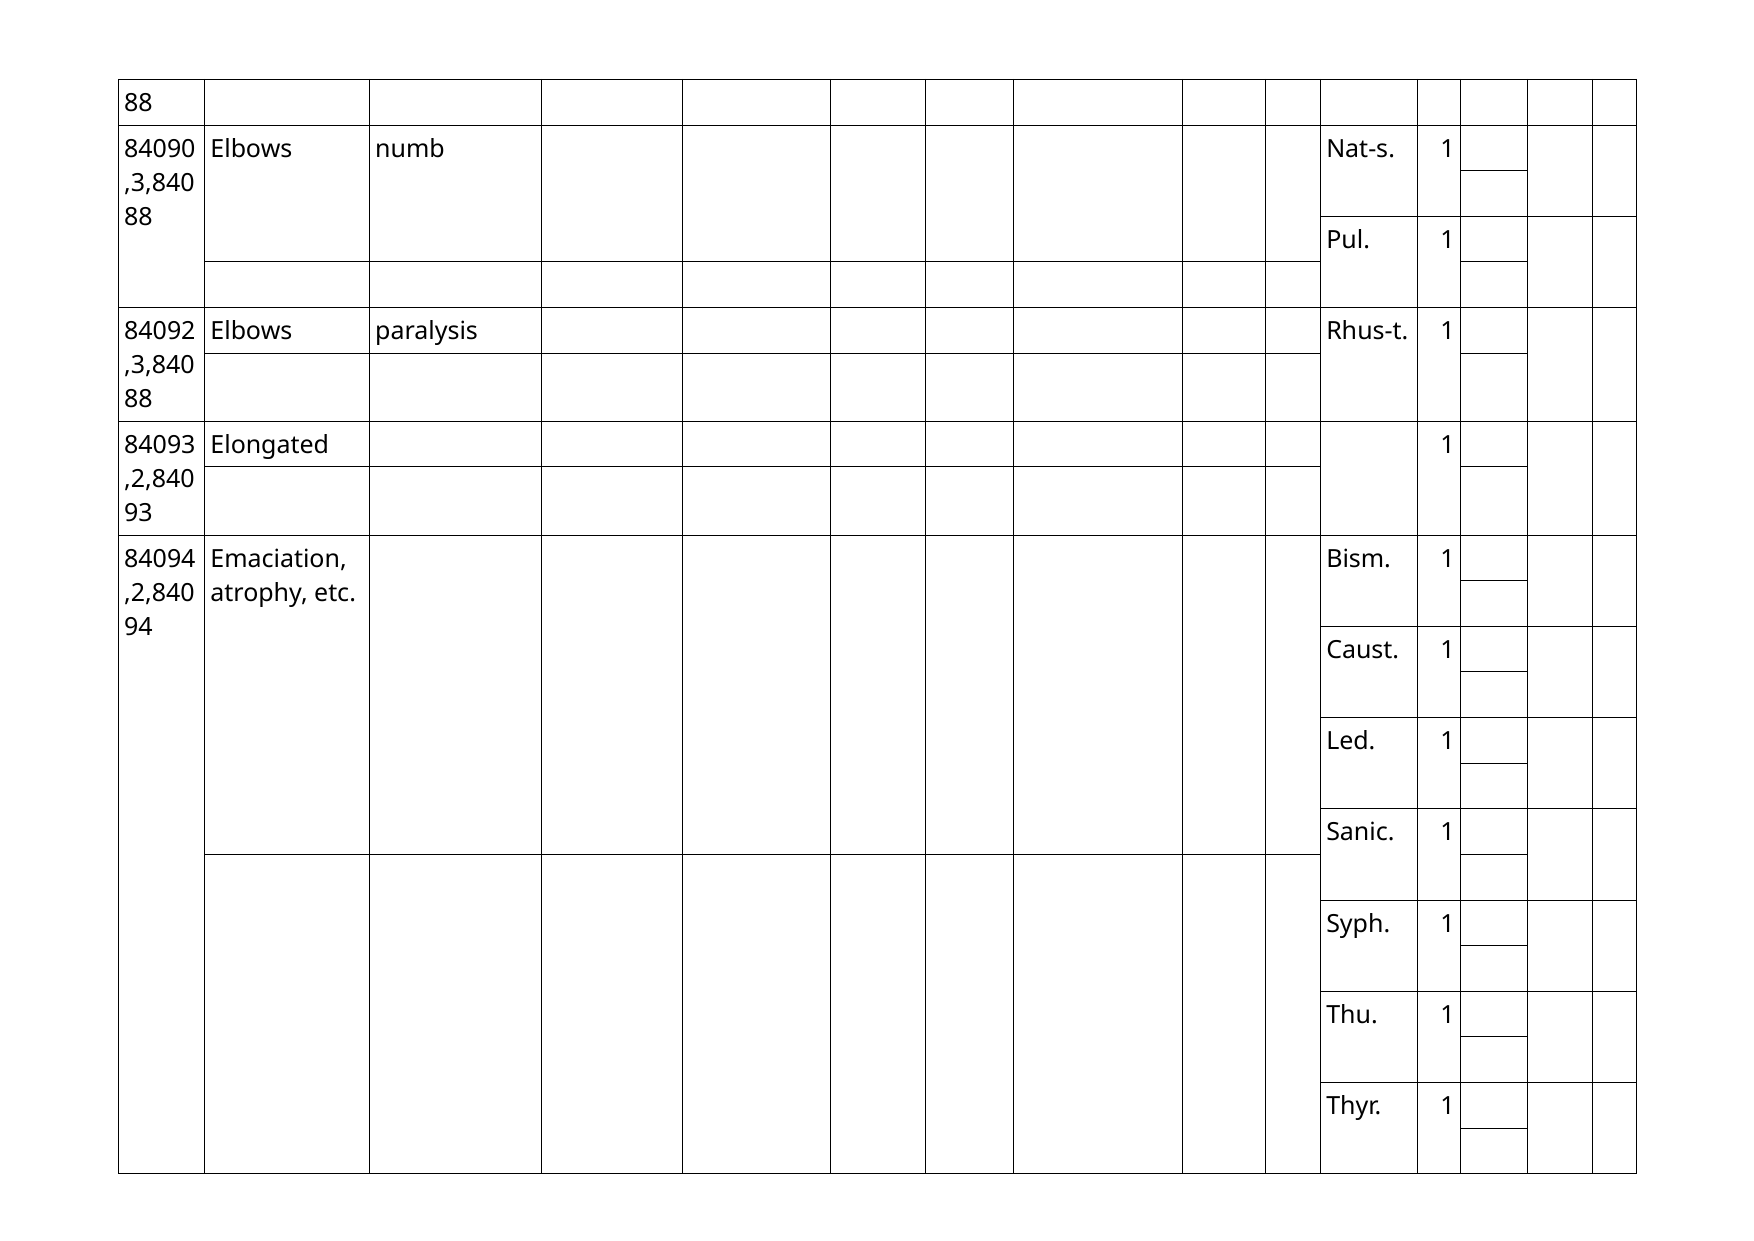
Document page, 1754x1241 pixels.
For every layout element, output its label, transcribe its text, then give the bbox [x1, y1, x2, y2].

table_cell [1593, 1083, 1636, 1173]
table_cell [1593, 536, 1636, 626]
table_cell Rhus-t. [1321, 308, 1417, 421]
table_cell [831, 536, 925, 854]
table_cell [1266, 422, 1320, 466]
table_cell [1528, 126, 1592, 216]
table_cell [1461, 992, 1527, 1036]
table_cell [1183, 354, 1265, 421]
table_cell [831, 422, 925, 466]
table_cell Pul. [1321, 217, 1417, 307]
table_cell [1528, 627, 1592, 717]
table_cell [1461, 627, 1527, 671]
table_cell [1461, 171, 1527, 216]
table_cell [926, 467, 1013, 534]
table_cell 88 [119, 80, 204, 124]
table_cell [1014, 308, 1182, 353]
table_cell 1 [1418, 536, 1460, 626]
table_cell [1266, 262, 1320, 307]
table_cell [1528, 80, 1592, 124]
table_cell [1461, 1037, 1527, 1082]
table_cell [1014, 126, 1182, 261]
table_cell [1321, 422, 1417, 534]
table_cell Elbows [205, 126, 369, 261]
table_cell Sanic. [1321, 809, 1417, 899]
table_cell [370, 536, 541, 854]
table_cell [370, 467, 541, 534]
table_cell Led. [1321, 718, 1417, 808]
table_cell [1183, 126, 1265, 261]
table_cell [205, 80, 369, 124]
table_cell [1461, 764, 1527, 808]
table_cell [1461, 422, 1527, 466]
table_cell [1528, 422, 1592, 534]
table_cell 1 [1418, 901, 1460, 991]
table_cell [1528, 809, 1592, 899]
table_cell [1528, 1083, 1592, 1173]
table_cell [1014, 80, 1182, 124]
table_cell [1461, 901, 1527, 945]
table_cell 1 [1418, 992, 1460, 1082]
table_cell [1418, 80, 1460, 124]
table_cell [1461, 467, 1527, 534]
table_cell 84090,3,84088 [119, 126, 204, 307]
table_cell [926, 536, 1013, 854]
table_cell [1528, 308, 1592, 421]
table_cell [1461, 1083, 1527, 1128]
table_cell Bism. [1321, 536, 1417, 626]
table_cell [1593, 627, 1636, 717]
table_cell Caust. [1321, 627, 1417, 717]
table_cell [1461, 581, 1527, 626]
table_cell [542, 126, 682, 261]
table_cell [1014, 536, 1182, 854]
table_cell [683, 536, 830, 854]
table_cell [831, 262, 925, 307]
table_cell [1461, 536, 1527, 580]
table_cell [1014, 467, 1182, 534]
table_cell [1593, 217, 1636, 307]
table_cell [1528, 536, 1592, 626]
table_cell [683, 80, 830, 124]
table_cell 1 [1418, 627, 1460, 717]
table_cell [683, 467, 830, 534]
table_cell paralysis [370, 308, 541, 353]
table_cell [1183, 80, 1265, 124]
table_cell [1266, 126, 1320, 261]
table_cell [831, 80, 925, 124]
table_cell 1 [1418, 308, 1460, 421]
table_cell [1461, 262, 1527, 307]
table_cell [831, 467, 925, 534]
table_cell [1266, 308, 1320, 353]
table_cell [926, 126, 1013, 261]
table_cell [926, 354, 1013, 421]
table_cell [1461, 809, 1527, 854]
table_cell [542, 80, 682, 124]
table_cell [205, 467, 369, 534]
table_cell [926, 422, 1013, 466]
table_cell [542, 422, 682, 466]
table_cell [1528, 901, 1592, 991]
table_cell 84093,2,84093 [119, 422, 204, 534]
table_cell [1321, 80, 1417, 124]
table_cell [1461, 855, 1527, 899]
table_cell [1461, 354, 1527, 421]
table_cell 1 [1418, 809, 1460, 899]
table_cell Nat-s. [1321, 126, 1417, 216]
table_cell [1014, 855, 1182, 1173]
table_cell Elbows [205, 308, 369, 353]
table_cell [1461, 718, 1527, 763]
table_cell [1183, 262, 1265, 307]
table_cell 84092,3,84088 [119, 308, 204, 421]
table_cell [1461, 1129, 1527, 1173]
table_cell [683, 308, 830, 353]
table_cell [1528, 992, 1592, 1082]
table_cell [683, 422, 830, 466]
table_cell [1266, 80, 1320, 124]
table_cell [205, 855, 369, 1173]
table_cell 1 [1418, 126, 1460, 216]
table_cell [205, 262, 369, 307]
table_cell 1 [1418, 718, 1460, 808]
table_cell [542, 308, 682, 353]
table_cell [926, 262, 1013, 307]
table_cell [370, 354, 541, 421]
table_cell [1593, 992, 1636, 1082]
table_cell [370, 855, 541, 1173]
table_cell [1593, 126, 1636, 216]
table_cell [542, 536, 682, 854]
table_cell [1461, 672, 1527, 717]
table_cell [1266, 536, 1320, 854]
table_cell [1266, 354, 1320, 421]
table_cell [370, 262, 541, 307]
table_cell [1461, 946, 1527, 991]
table_cell [831, 308, 925, 353]
table_cell [205, 354, 369, 421]
table_cell [1183, 855, 1265, 1173]
table_cell [1266, 467, 1320, 534]
table_cell [1593, 80, 1636, 124]
table_cell 84094,2,84094 [119, 536, 204, 1173]
table_cell [1266, 855, 1320, 1173]
table_cell [831, 126, 925, 261]
table_cell [542, 354, 682, 421]
table_cell [370, 80, 541, 124]
table_cell [1461, 80, 1527, 124]
table_cell 1 [1418, 422, 1460, 534]
table_cell Syph. [1321, 901, 1417, 991]
table_cell [542, 855, 682, 1173]
table_cell [683, 126, 830, 261]
table_cell Elongated [205, 422, 369, 466]
table_cell [831, 354, 925, 421]
table_cell [1461, 126, 1527, 170]
table_cell [1014, 422, 1182, 466]
table_cell [1461, 217, 1527, 261]
table_cell [1593, 308, 1636, 421]
table_cell [1593, 422, 1636, 534]
table_cell [926, 80, 1013, 124]
table_cell [683, 354, 830, 421]
table_cell [1183, 467, 1265, 534]
table_cell [370, 422, 541, 466]
table_cell [683, 262, 830, 307]
table_cell [926, 855, 1013, 1173]
table_cell [1593, 718, 1636, 808]
table_cell [1014, 262, 1182, 307]
table_cell Thu. [1321, 992, 1417, 1082]
table_cell 1 [1418, 217, 1460, 307]
table_cell [1528, 217, 1592, 307]
table_cell [1183, 308, 1265, 353]
table_cell numb [370, 126, 541, 261]
table_cell Emaciation, atrophy, etc. [205, 536, 369, 854]
table_cell 1 [1418, 1083, 1460, 1173]
table_cell [831, 855, 925, 1173]
table_cell [1014, 354, 1182, 421]
table_cell [542, 262, 682, 307]
table_cell [542, 467, 682, 534]
table_cell [926, 308, 1013, 353]
table_cell [1461, 308, 1527, 353]
table_cell Thyr. [1321, 1083, 1417, 1173]
table_cell [683, 855, 830, 1173]
table_cell [1593, 901, 1636, 991]
table_cell [1183, 536, 1265, 854]
table_cell [1528, 718, 1592, 808]
table_cell [1183, 422, 1265, 466]
table_cell [1593, 809, 1636, 899]
